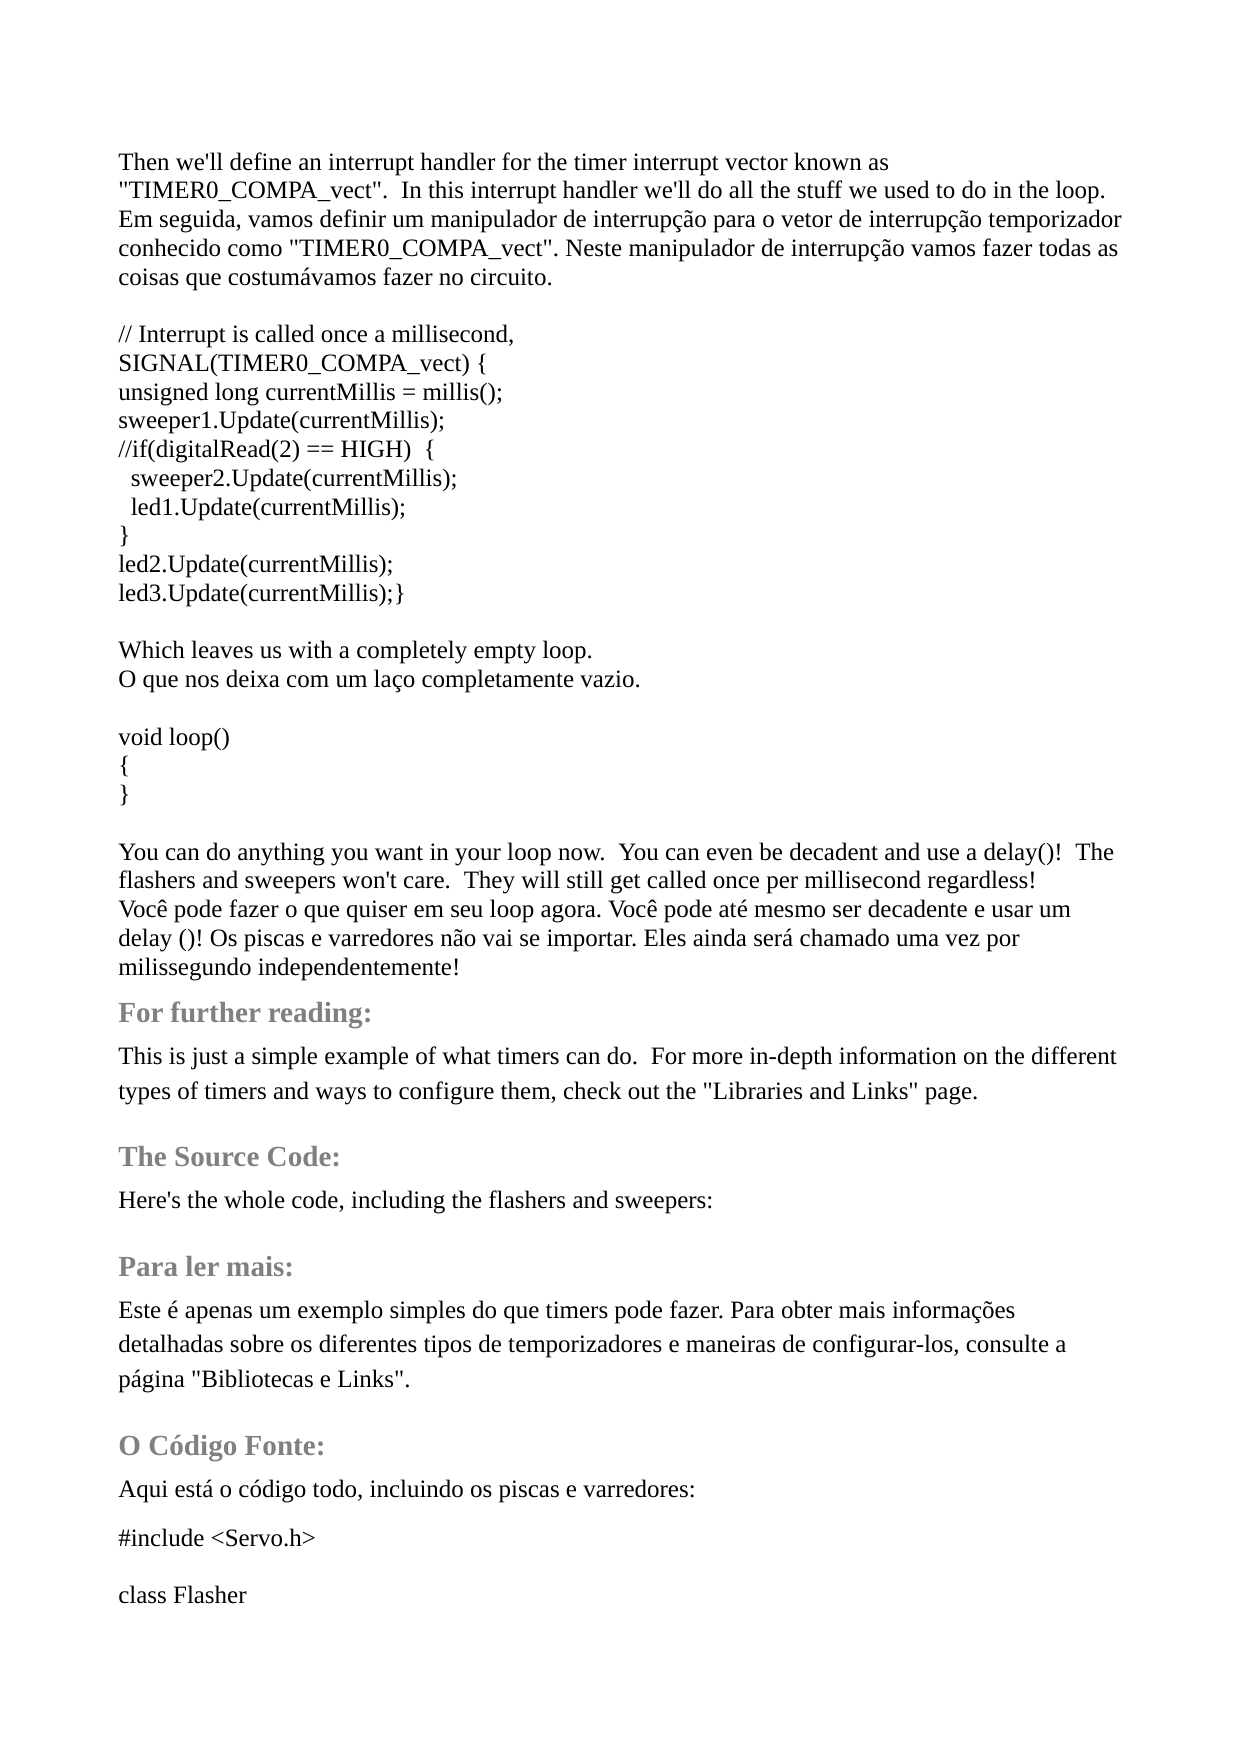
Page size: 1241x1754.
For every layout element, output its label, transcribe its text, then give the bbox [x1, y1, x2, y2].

subtitle For further reading: [118, 995, 1122, 1029]
text sweeper2.Update(currentMillis); [118, 463, 1122, 492]
text Este é apenas um exemplo simples do que timers pode fazer. Para obter mais informações detalhadas sobre os diferentes tipos de temporizadores e maneiras de configurar-los, consulte a página "Bibliotecas e Links". [118, 1295, 1122, 1393]
text class Flasher [118, 1580, 1122, 1609]
text void loop() [118, 722, 1122, 751]
text Em seguida, vamos definir um manipulador de interrupção para o vetor de interrupção temporizador conhecido como "TIMER0_COMPA_vect". Neste manipulador de interrupção vamos fazer todas as coisas que costumávamos fazer no circuito. [118, 204, 1122, 291]
text led2.Update(currentMillis); [118, 549, 1122, 578]
text { [118, 751, 1122, 779]
text } [118, 779, 1122, 808]
subtitle The Source Code: [118, 1139, 1122, 1173]
subtitle O Código Fonte: [118, 1428, 1122, 1461]
text #include <Servo.h> [118, 1523, 1122, 1552]
text led3.Update(currentMillis);} [118, 578, 1122, 607]
text sweeper1.Update(currentMillis); [118, 406, 1122, 434]
text Você pode fazer o que quiser em seu loop agora. Você pode até mesmo ser decadente e usar um delay ()! Os piscas e varredores não vai se importar. Eles ainda será chamado uma vez por milissegundo independentemente! [118, 894, 1122, 981]
text //if(digitalRead(2) == HIGH) { [118, 434, 1122, 463]
text led1.Update(currentMillis); [118, 492, 1122, 521]
text Then we'll define an interrupt handler for the timer interrupt vector known as "TIMER0_COMPA_vect". In this interrupt handler we'll do all the stuff we used to do in the loop. [118, 147, 1122, 204]
text Here's the whole code, including the flashers and sweepers: [118, 1185, 1122, 1214]
text Aqui está o código todo, incluindo os piscas e varredores: [118, 1474, 1122, 1502]
text Which leaves us with a completely empty loop. O que nos deixa com um laço completamente vazio. [118, 636, 1122, 693]
text unsigned long currentMillis = millis(); [118, 377, 1122, 406]
subtitle Para ler mais: [118, 1249, 1122, 1283]
text SIGNAL(TIMER0_COMPA_vect) { [118, 348, 1122, 377]
text You can do anything you want in your loop now. You can even be decadent and use a delay()! The flashers and sweepers won't care. They will still get called once per millisecond regardless! [118, 837, 1122, 894]
text This is just a simple example of what timers can do. For more in-depth information on the different types of timers and ways to configure them, check out the "Libraries and Links" page. [118, 1041, 1122, 1104]
text } [118, 521, 1122, 549]
text // Interrupt is called once a millisecond, [118, 319, 1122, 348]
